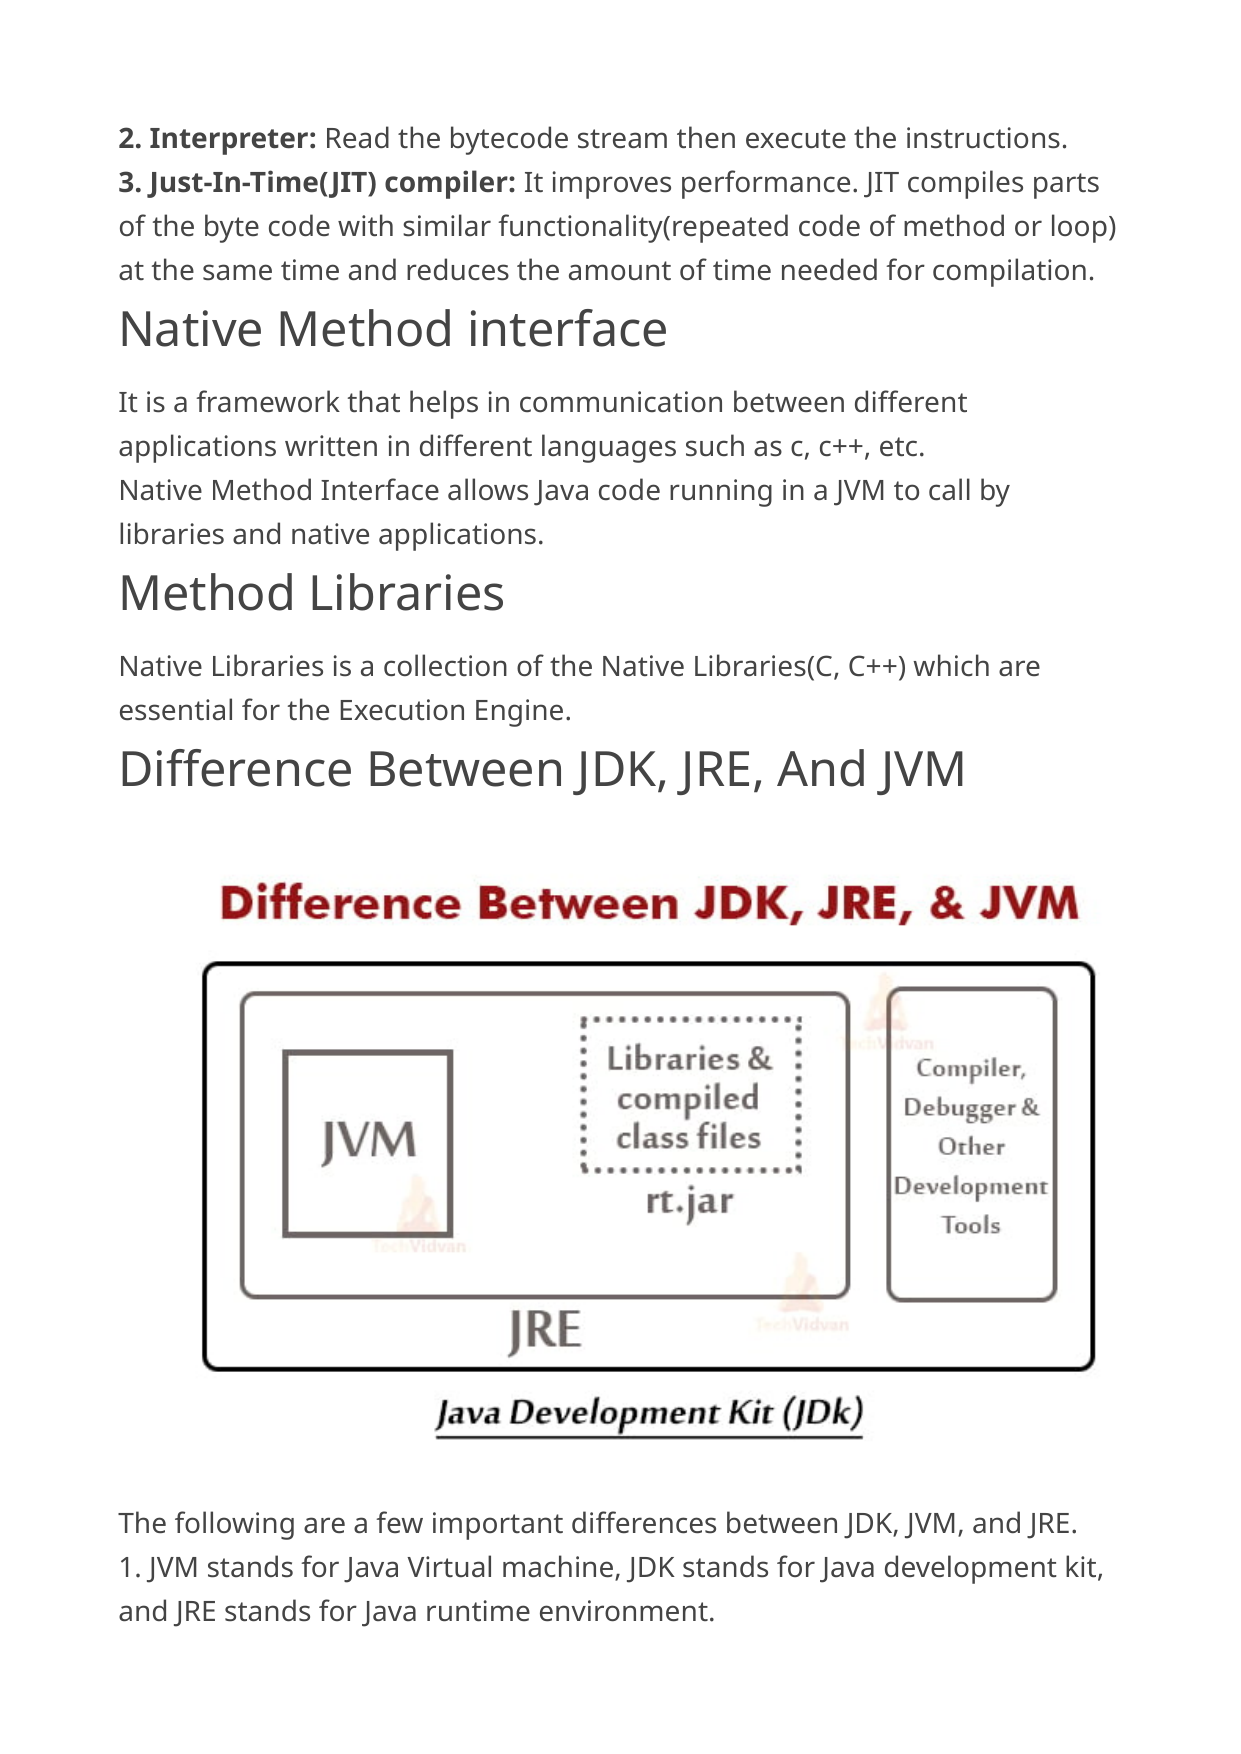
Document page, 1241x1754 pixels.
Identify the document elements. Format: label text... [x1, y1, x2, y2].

text Native Method Interface allows Java code running in a JVM to call by libraries and native applications. [118, 470, 1122, 553]
subtitle Native Method interface [118, 294, 1122, 360]
text 2. Interpreter: Read the bytecode stream then execute the instructions. [118, 118, 1122, 156]
picture [146, 850, 1154, 1471]
text Native Libraries is a collection of the Native Libraries(C, C++) which are essential for the Execution Engine. [118, 646, 1122, 729]
text It is a framework that helps in communication between different applications written in different languages such as c, c++, etc. [118, 382, 1122, 464]
subtitle Method Libraries [118, 558, 1122, 624]
subtitle Difference Between JDK, JRE, And JVM [118, 734, 1122, 800]
text The following are a few important differences between JDK, JVM, and JRE. [118, 1503, 1122, 1541]
text 1. JVM stands for Java Virtual machine, JDK stands for Java development kit, and JRE stands for Java runtime environment. [118, 1547, 1122, 1629]
text 3. Just-In-Time(JIT) compiler: It improves performance. JIT compiles parts of the byte code with similar functionality(repeated code of method or loop) at the same time and reduces the amount of time needed for compilation. [118, 162, 1122, 289]
